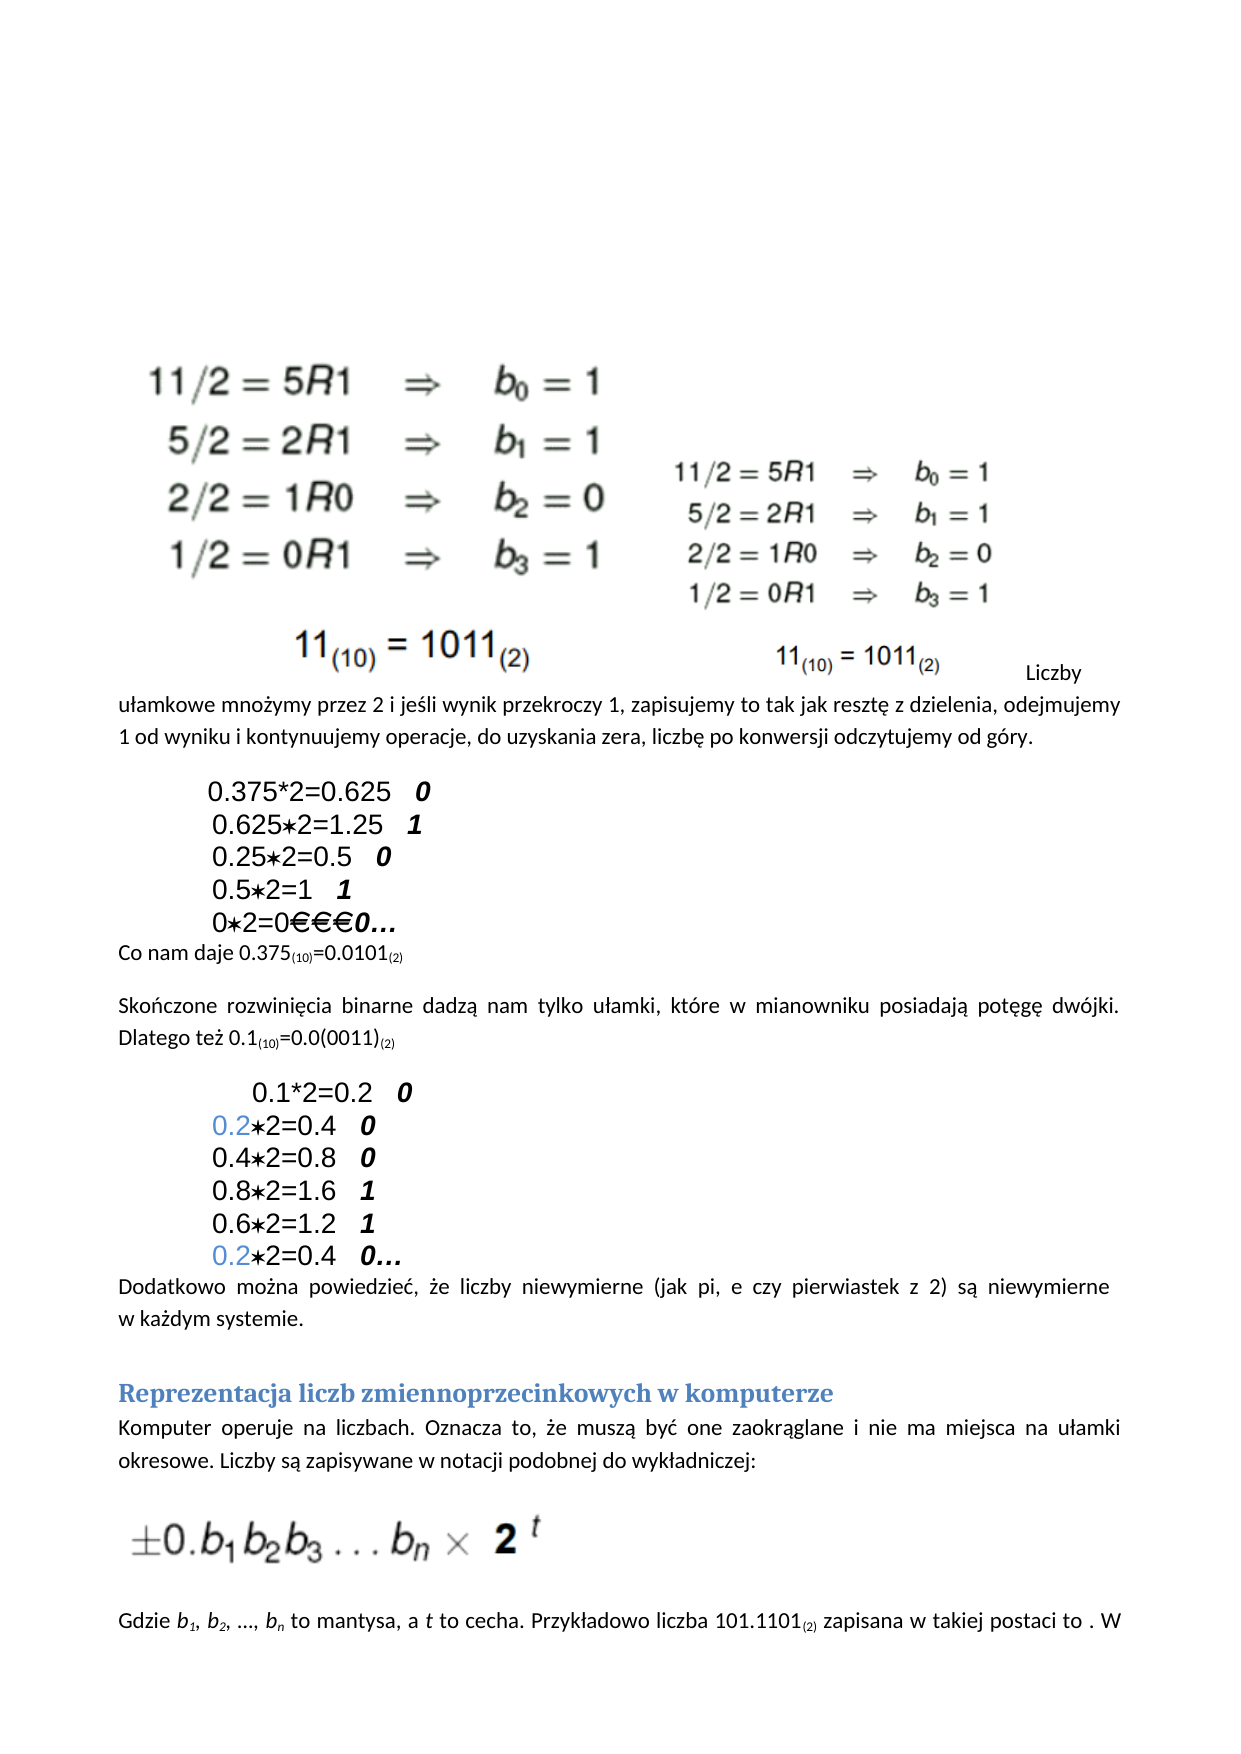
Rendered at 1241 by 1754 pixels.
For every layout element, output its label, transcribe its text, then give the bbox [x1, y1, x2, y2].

text 0.22=0.4 0 [118, 1109, 1122, 1141]
text 0.252=0.5 0 [118, 840, 1122, 873]
text 0.6252=1.25 1 [118, 808, 1122, 840]
text 0.52=1 1 [118, 873, 1122, 906]
text Liczby ułamkowe mnożymy przez 2 i jeśli wynik przekroczy 1, zapisujemy to tak jak resztę z dzielenia, odejmujemy 1 od wyniku i kontynuujemy operacje, do uzyskania zera, liczbę po konwersji odczytujemy od góry. [118, 330, 1122, 750]
text Gdzie b1, b2, …, bn to mantysa, a t to cecha. Przykładowo liczba 101.1101(2) zapisana w takiej postaci to . W [118, 1606, 1122, 1634]
text Komputer operuje na liczbach. Oznacza to, że muszą być one zaokrąglane i nie ma miejsca na ułamki okresowe. Liczby są zapisywane w notacji podobnej do wykładniczej: [118, 1413, 1122, 1474]
text 0.375*2=0.625 0 [118, 775, 1122, 808]
text 0.42=0.8 0 [118, 1141, 1122, 1174]
text 0.22=0.4 0… [118, 1239, 1122, 1272]
text Co nam daje 0.375(10)=0.0101(2) [118, 938, 1122, 966]
text 02=0 0… [118, 906, 1122, 938]
text 0.1*2=0.2 0 [118, 1076, 1122, 1109]
text 0.82=1.6 1 [118, 1174, 1122, 1207]
text 0.62=1.2 1 [118, 1207, 1122, 1239]
text Dodatkowo można powiedzieć, że liczby niewymierne (jak pi, e czy pierwiastek z 2) są niewymierne w każdym systemie. [118, 1272, 1122, 1332]
text Reprezentacja liczb zmiennoprzecinkowych w komputerze [118, 1378, 1122, 1409]
text Skończone rozwinięcia binarne dadzą nam tylko ułamki, które w mianowniku posiadają potęgę dwójki. Dlatego też 0.1(10)=0.0(0011)(2) [118, 991, 1122, 1051]
